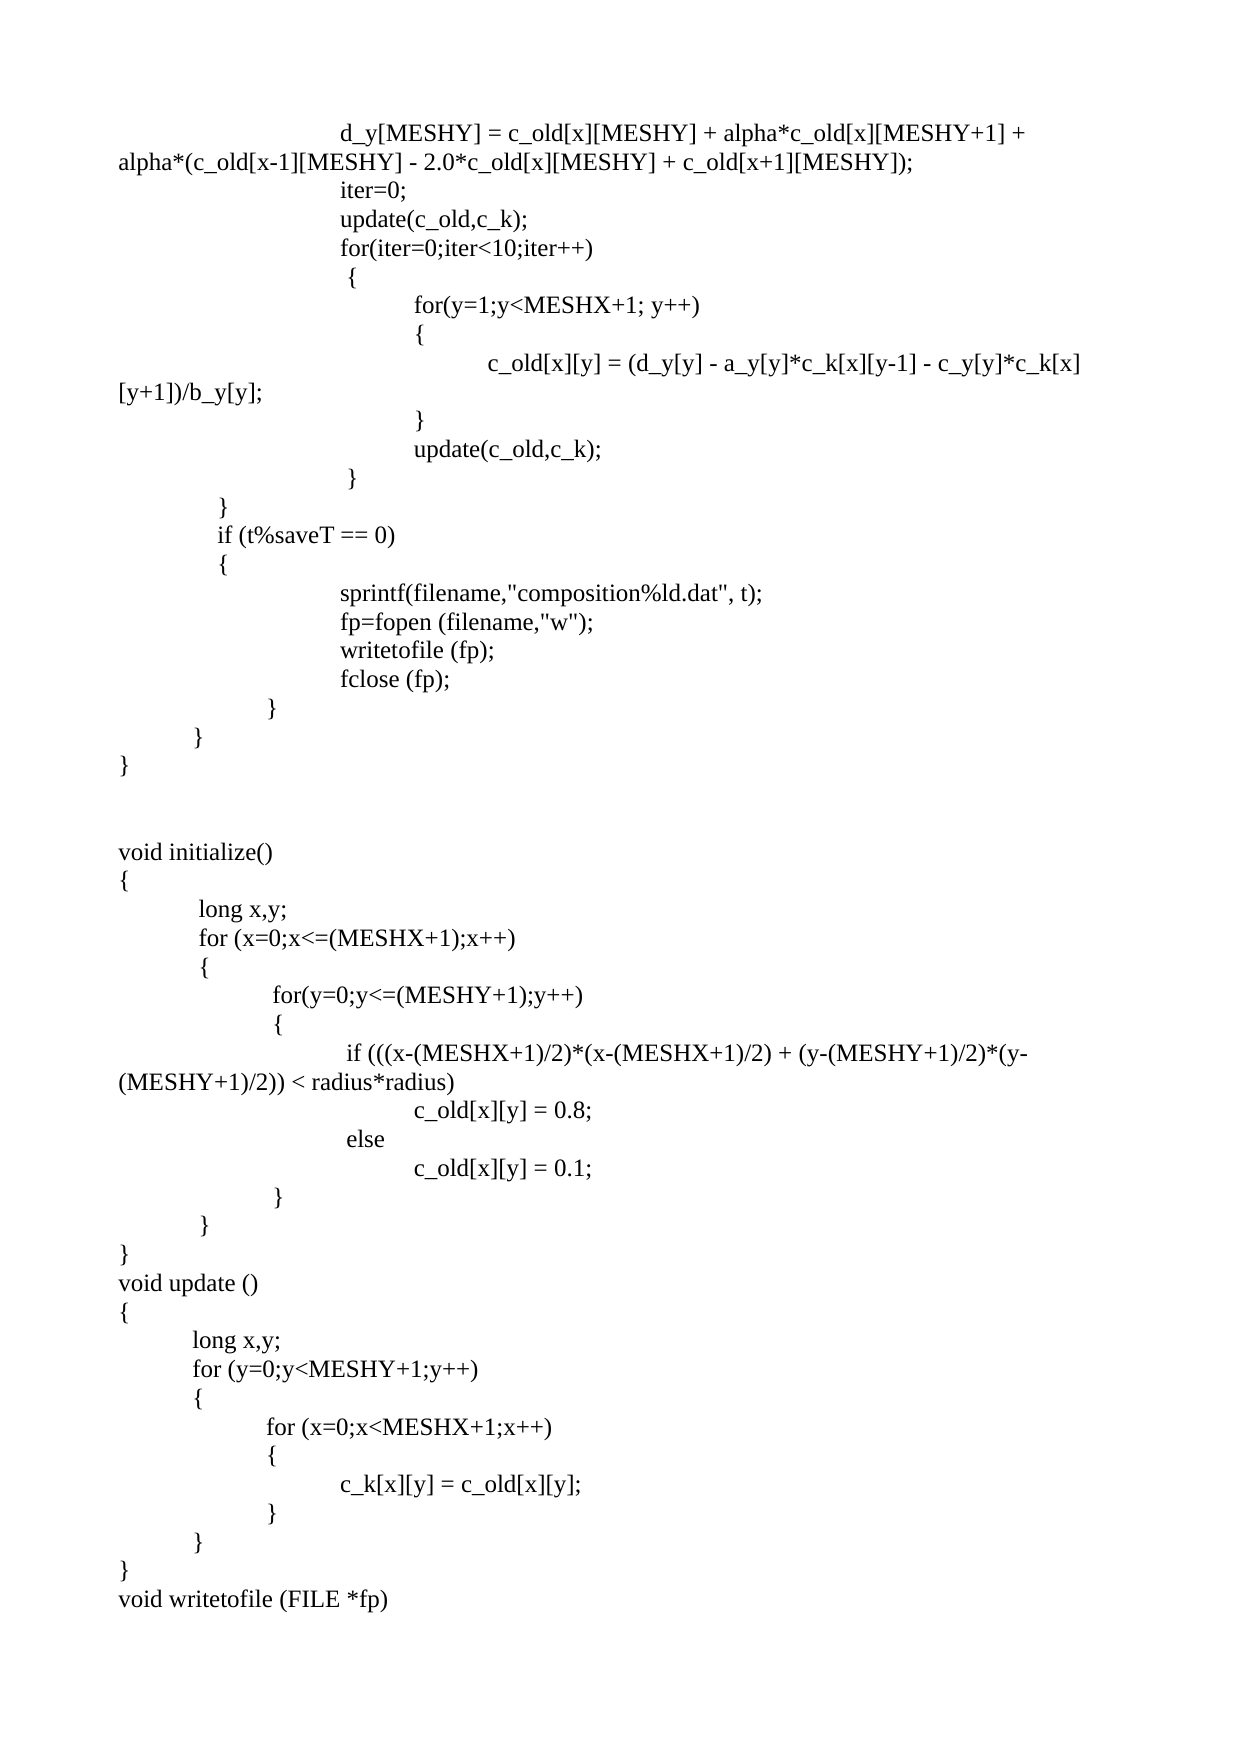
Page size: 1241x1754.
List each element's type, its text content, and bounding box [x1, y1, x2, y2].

text } [118, 406, 1122, 434]
text for(y=1;y<MESHX+1; y++) [118, 291, 1122, 319]
text } [118, 1182, 1122, 1211]
text for (x=0;x<=(MESHX+1);x++) [118, 923, 1122, 952]
text long x,y; [118, 1326, 1122, 1354]
text update(c_old,c_k); [118, 434, 1122, 463]
text c_old[x][y] = 0.1; [118, 1153, 1122, 1182]
text } [118, 1211, 1122, 1239]
text fp=fopen (filename,"w"); [118, 607, 1122, 636]
text d_y[MESHY] = c_old[x][MESHY] + alpha*c_old[x][MESHY+1] + alpha*(c_old[x-1][MESHY] - 2.0*c_old[x][MESHY] + c_old[x+1][MESHY]); [118, 118, 1122, 176]
text } [118, 693, 1122, 722]
text } [118, 492, 1122, 521]
text c_old[x][y] = 0.8; [118, 1096, 1122, 1124]
text } [118, 1527, 1122, 1556]
text { [118, 1383, 1122, 1412]
text if (((x-(MESHX+1)/2)*(x-(MESHX+1)/2) + (y-(MESHY+1)/2)*(y-(MESHY+1)/2)) < radius*radius) [118, 1038, 1122, 1096]
text for(y=0;y<=(MESHY+1);y++) [118, 981, 1122, 1009]
text for (x=0;x<MESHX+1;x++) [118, 1412, 1122, 1441]
text { [118, 549, 1122, 578]
text { [118, 952, 1122, 981]
text { [118, 1441, 1122, 1469]
text writetofile (fp); [118, 636, 1122, 664]
text } [118, 463, 1122, 492]
text { [118, 866, 1122, 894]
text else [118, 1124, 1122, 1153]
text for (y=0;y<MESHY+1;y++) [118, 1354, 1122, 1383]
text update(c_old,c_k); [118, 204, 1122, 233]
text void writetofile (FILE *fp) [118, 1584, 1122, 1613]
text iter=0; [118, 176, 1122, 204]
text { [118, 1009, 1122, 1038]
text sprintf(filename,"composition%ld.dat", t); [118, 578, 1122, 607]
text { [118, 319, 1122, 348]
text fclose (fp); [118, 664, 1122, 693]
text } [118, 722, 1122, 751]
text { [118, 1297, 1122, 1326]
text long x,y; [118, 894, 1122, 923]
text c_k[x][y] = c_old[x][y]; [118, 1469, 1122, 1498]
text void initialize() [118, 837, 1122, 866]
text void update () [118, 1268, 1122, 1297]
text for(iter=0;iter<10;iter++) [118, 233, 1122, 262]
text c_old[x][y] = (d_y[y] - a_y[y]*c_k[x][y-1] - c_y[y]*c_k[x][y+1])/b_y[y]; [118, 348, 1122, 406]
text } [118, 1556, 1122, 1584]
text { [118, 262, 1122, 291]
text if (t%saveT == 0) [118, 521, 1122, 549]
text } [118, 1239, 1122, 1268]
text } [118, 751, 1122, 779]
text } [118, 1498, 1122, 1527]
